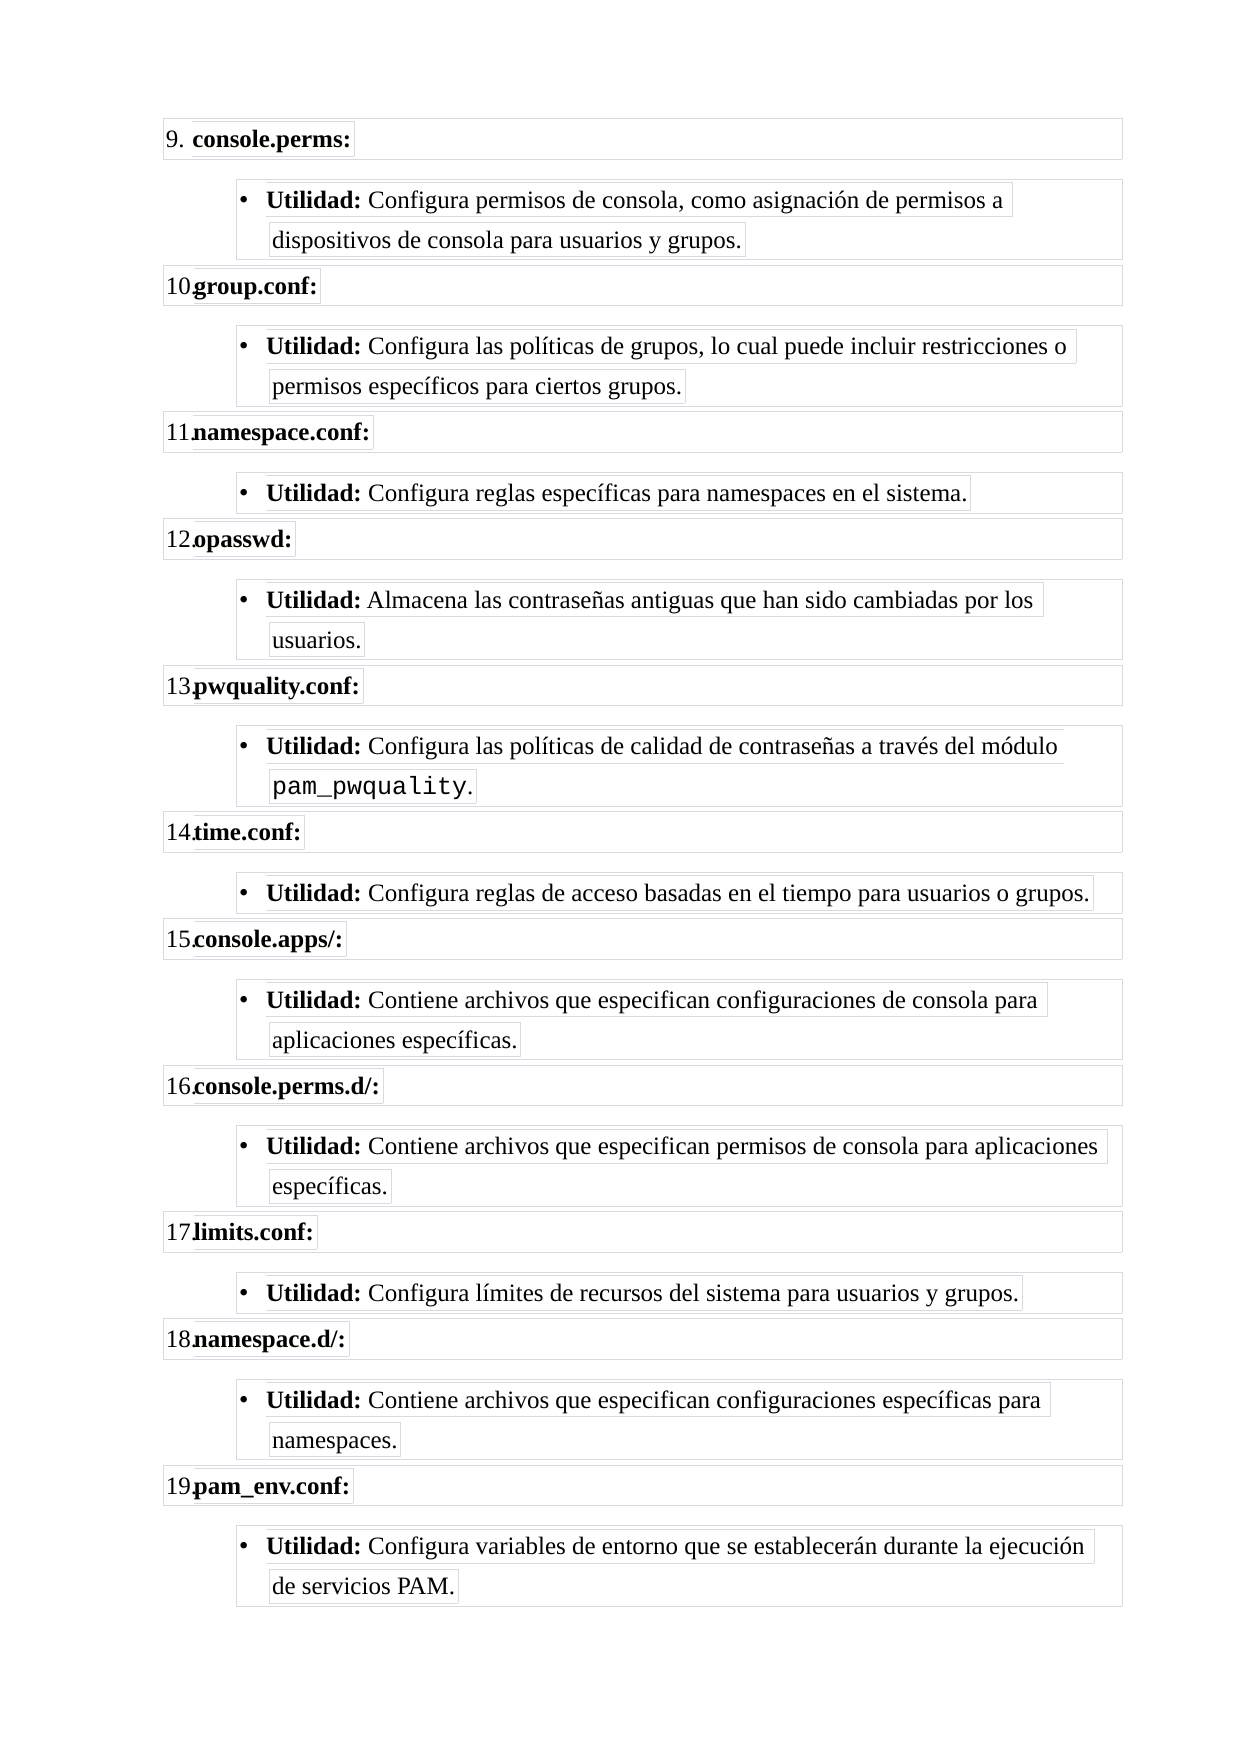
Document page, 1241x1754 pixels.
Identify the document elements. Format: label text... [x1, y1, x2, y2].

list Utilidad: Contiene archivos que especifican configuraciones específicas para namespaces. [237, 1380, 1122, 1459]
list limits.conf: [164, 1212, 1122, 1252]
list Utilidad: Configura las políticas de calidad de contraseñas a través del módulo pam_pwquality. [237, 726, 1122, 806]
list group.conf: [164, 266, 1122, 305]
list namespace.d/: [164, 1319, 1122, 1359]
list namespace.conf: [164, 412, 1122, 452]
list pwquality.conf: [164, 666, 1122, 705]
list Utilidad: Configura las políticas de grupos, lo cual puede incluir restricciones o permisos específicos para ciertos grupos. [237, 326, 1122, 406]
list console.apps/: [164, 919, 1122, 959]
list opasswd: [164, 519, 1122, 559]
list Utilidad: Configura permisos de consola, como asignación de permisos a dispositivos de consola para usuarios y grupos. [237, 180, 1122, 259]
list pam_env.conf: [164, 1466, 1122, 1505]
list Utilidad: Contiene archivos que especifican configuraciones de consola para aplicaciones específicas. [237, 980, 1122, 1059]
list Utilidad: Configura reglas de acceso basadas en el tiempo para usuarios o grupos. [237, 873, 1122, 913]
list console.perms.d/: [164, 1066, 1122, 1105]
list Utilidad: Configura límites de recursos del sistema para usuarios y grupos. [237, 1273, 1122, 1313]
list time.conf: [164, 812, 1122, 852]
list console.perms: [164, 119, 1122, 159]
list Utilidad: Almacena las contraseñas antiguas que han sido cambiadas por los usuarios. [237, 580, 1122, 659]
list Utilidad: Contiene archivos que especifican permisos de consola para aplicaciones específicas. [237, 1126, 1122, 1206]
list Utilidad: Configura reglas específicas para namespaces en el sistema. [237, 473, 1122, 513]
list Utilidad: Configura variables de entorno que se establecerán durante la ejecución de servicios PAM. [237, 1526, 1122, 1606]
